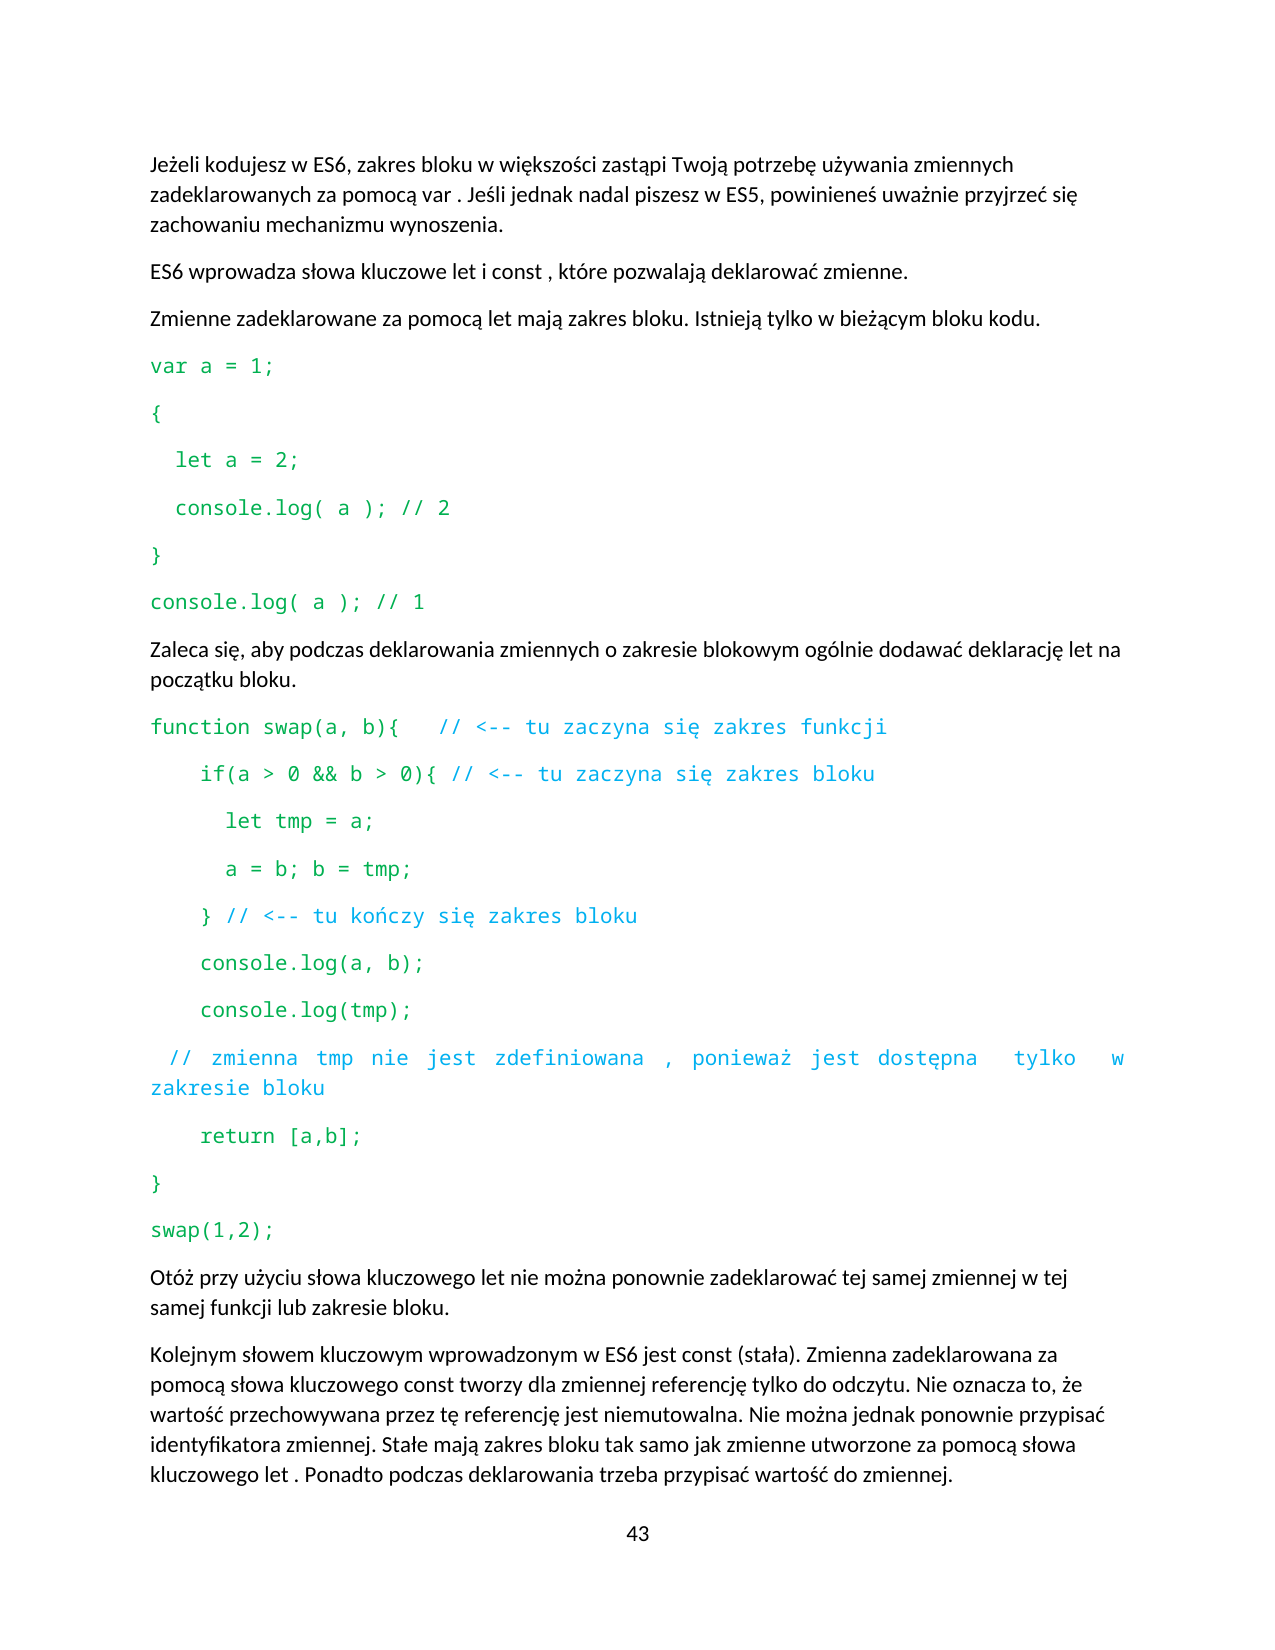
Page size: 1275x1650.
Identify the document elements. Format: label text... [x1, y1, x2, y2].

text Otóż przy użyciu słowa kluczowego let nie można ponownie zadeklarować tej samej zmiennej w tej samej funkcji lub zakresie bloku. [150, 1263, 1125, 1321]
text } [150, 540, 1125, 569]
text { [150, 398, 1125, 427]
text console.log(a, b); [150, 948, 1125, 977]
text a = b; b = tmp; [150, 854, 1125, 882]
text function swap(a, b){ // <-- tu zaczyna się zakres funkcji [150, 712, 1125, 740]
text console.log(tmp); [150, 996, 1125, 1024]
text } // <-- tu kończy się zakres bloku [150, 901, 1125, 929]
text let a = 2; [150, 446, 1125, 474]
text if(a > 0 && b > 0){ // <-- tu zaczyna się zakres bloku [150, 759, 1125, 788]
text let tmp = a; [150, 806, 1125, 835]
text // zmienna tmp nie jest zdefiniowana , ponieważ jest dostępna tylko w zakresie bloku [150, 1043, 1125, 1102]
text console.log( a ); // 2 [150, 493, 1125, 521]
text Jeżeli kodujesz w ES6, zakres bloku w większości zastąpi Twoją potrzebę używania zmiennych zadeklarowanych za pomocą var . Jeśli jednak nadal piszesz w ES5, powinieneś uważnie przyjrzeć się zachowaniu mechanizmu wynoszenia. [150, 150, 1125, 238]
text } [150, 1168, 1125, 1197]
text return [a,b]; [150, 1121, 1125, 1149]
text console.log( a ); // 1 [150, 587, 1125, 616]
text ES6 wprowadza słowa kluczowe let i const , które pozwalają deklarować zmienne. [150, 257, 1125, 285]
text Kolejnym słowem kluczowym wprowadzonym w ES6 jest const (stała). Zmienna zadeklarowana za pomocą słowa kluczowego const tworzy dla zmiennej referencję tylko do odczytu. Nie oznacza to, że wartość przechowywana przez tę referencję jest niemutowalna. Nie można jednak ponownie przypisać identyfikatora zmiennej. Stałe mają zakres bloku tak samo jak zmienne utworzone za pomocą słowa kluczowego let . Ponadto podczas deklarowania trzeba przypisać wartość do zmiennej. [150, 1340, 1125, 1489]
text Zmienne zadeklarowane za pomocą let mają zakres bloku. Istnieją tylko w bieżącym bloku kodu. [150, 304, 1125, 332]
text swap(1,2); [150, 1215, 1125, 1244]
text Zaleca się, aby podczas deklarowania zmiennych o zakresie blokowym ogólnie dodawać deklarację let na początku bloku. [150, 635, 1125, 693]
text var a = 1; [150, 351, 1125, 379]
